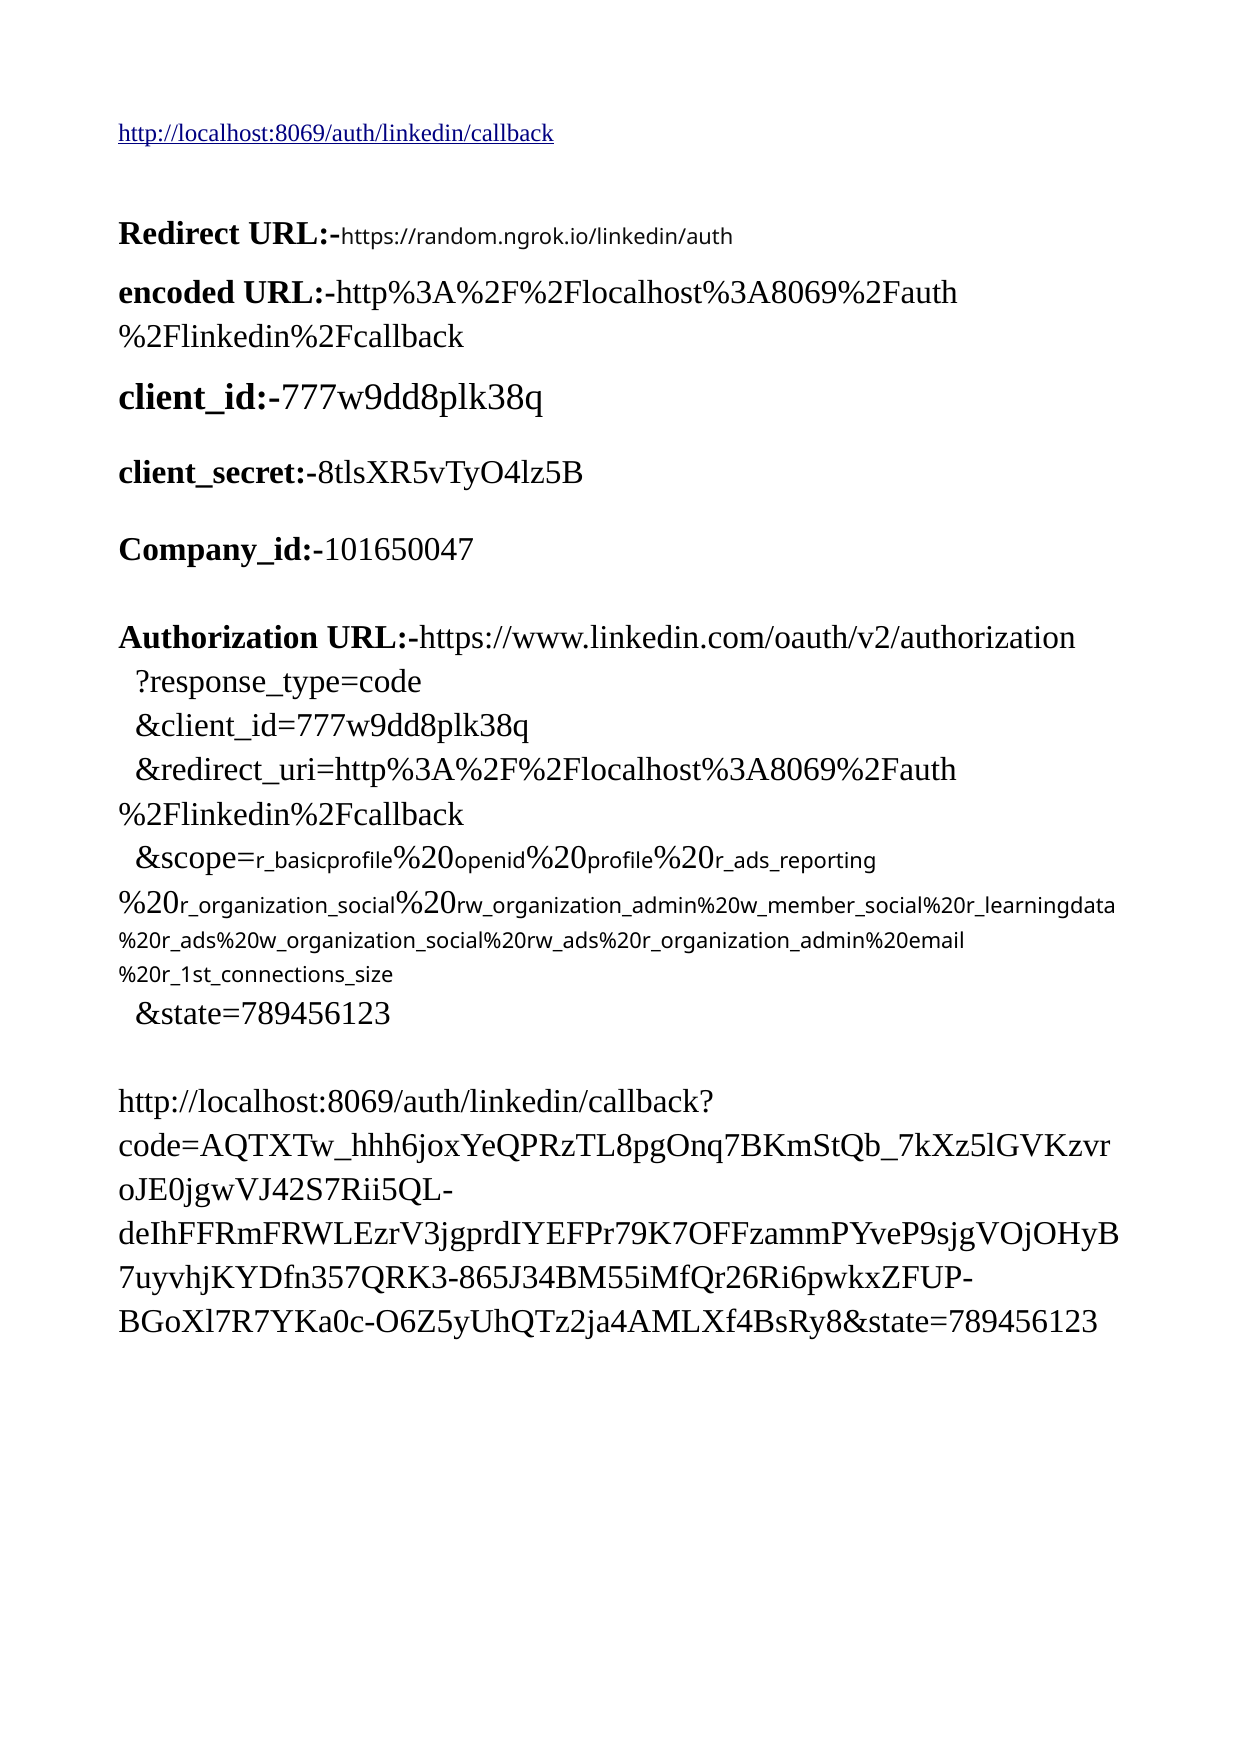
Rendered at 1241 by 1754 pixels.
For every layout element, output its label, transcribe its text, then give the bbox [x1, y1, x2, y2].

subtitle client_id:-777w9dd8plk38q [118, 375, 1122, 418]
text http://localhost:8069/auth/linkedin/callback [118, 118, 1122, 147]
text Authorization URL:-https://www.linkedin.com/oauth/v2/authorization [118, 617, 1122, 656]
text encoded URL:-http%3A%2F%2Flocalhost%3A8069%2Fauth%2Flinkedin%2Fcallback [118, 272, 1122, 354]
text Company_id:-101650047 [118, 529, 1122, 568]
text Redirect URL:-https://random.ngrok.io/linkedin/auth [118, 213, 1122, 252]
text ?response_type=code [118, 662, 1122, 700]
text http://localhost:8069/auth/linkedin/callback?code=AQTXTw_hhh6joxYeQPRzTL8pgOnq7BKmStQb_7kXz5lGVKzvroJE0jgwVJ42S7Rii5QL-deIhFFRmFRWLEzrV3jgprdIYEFPr79K7OFFzammPYveP9sjgVOjOHyB7uyvhjKYDfn357QRK3-865J34BM55iMfQr26Ri6pwkxZFUP-BGoXl7R7YKa0c-O6Z5yUhQTz2ja4AMLXf4BsRy8&state=789456123 [118, 1081, 1122, 1340]
text &redirect_uri=http%3A%2F%2Flocalhost%3A8069%2Fauth%2Flinkedin%2Fcallback [118, 750, 1122, 832]
text &client_id=777w9dd8plk38q [118, 706, 1122, 744]
text &scope=r_basicprofile%20openid%20profile%20r_ads_reporting%20r_organization_social%20rw_organization_admin%20w_member_social%20r_learningdata%20r_ads%20w_organization_social%20rw_ads%20r_organization_admin%20email%20r_1st_connections_size [118, 838, 1122, 988]
text client_secret:-8tlsXR5vTyO4lz5B [118, 418, 1122, 491]
text &state=789456123 [118, 993, 1122, 1031]
